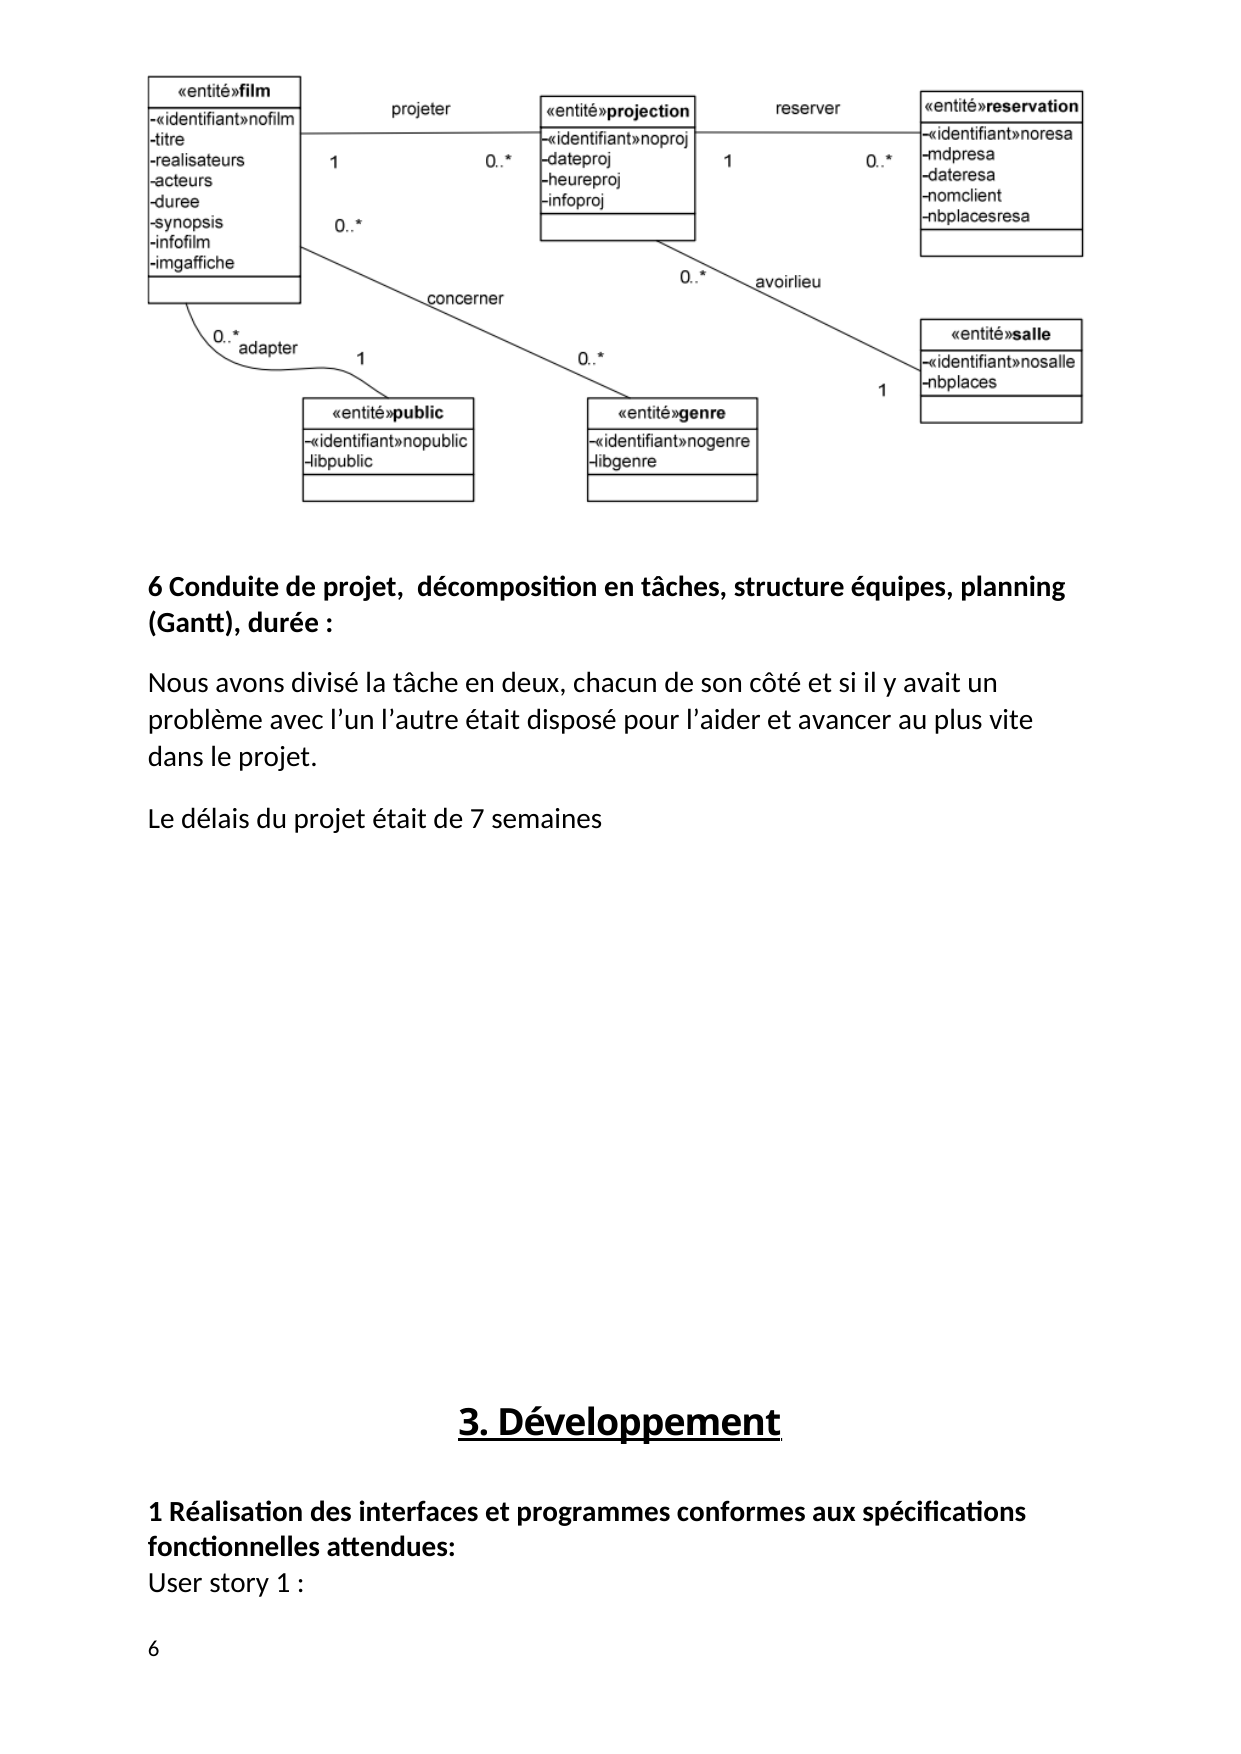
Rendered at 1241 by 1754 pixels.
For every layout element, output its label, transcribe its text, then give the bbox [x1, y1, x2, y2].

text Nous avons divisé la tâche en deux, chacun de son côté et si il y avait un problème avec l’un l’autre était disposé pour l’aider et avancer au plus vite dans le projet. [148, 664, 1093, 774]
text Le délais du projet était de 7 semaines [148, 800, 1093, 836]
text 1 Réalisation des interfaces et programmes conformes aux spécifications fonctionnelles attendues: [148, 1493, 1093, 1564]
text User story 1 : [148, 1564, 1093, 1600]
text 6 Conduite de projet, décomposition en tâches, structure équipes, planning (Gantt), durée : [148, 568, 1093, 639]
text 3. Développement [148, 1395, 1093, 1446]
